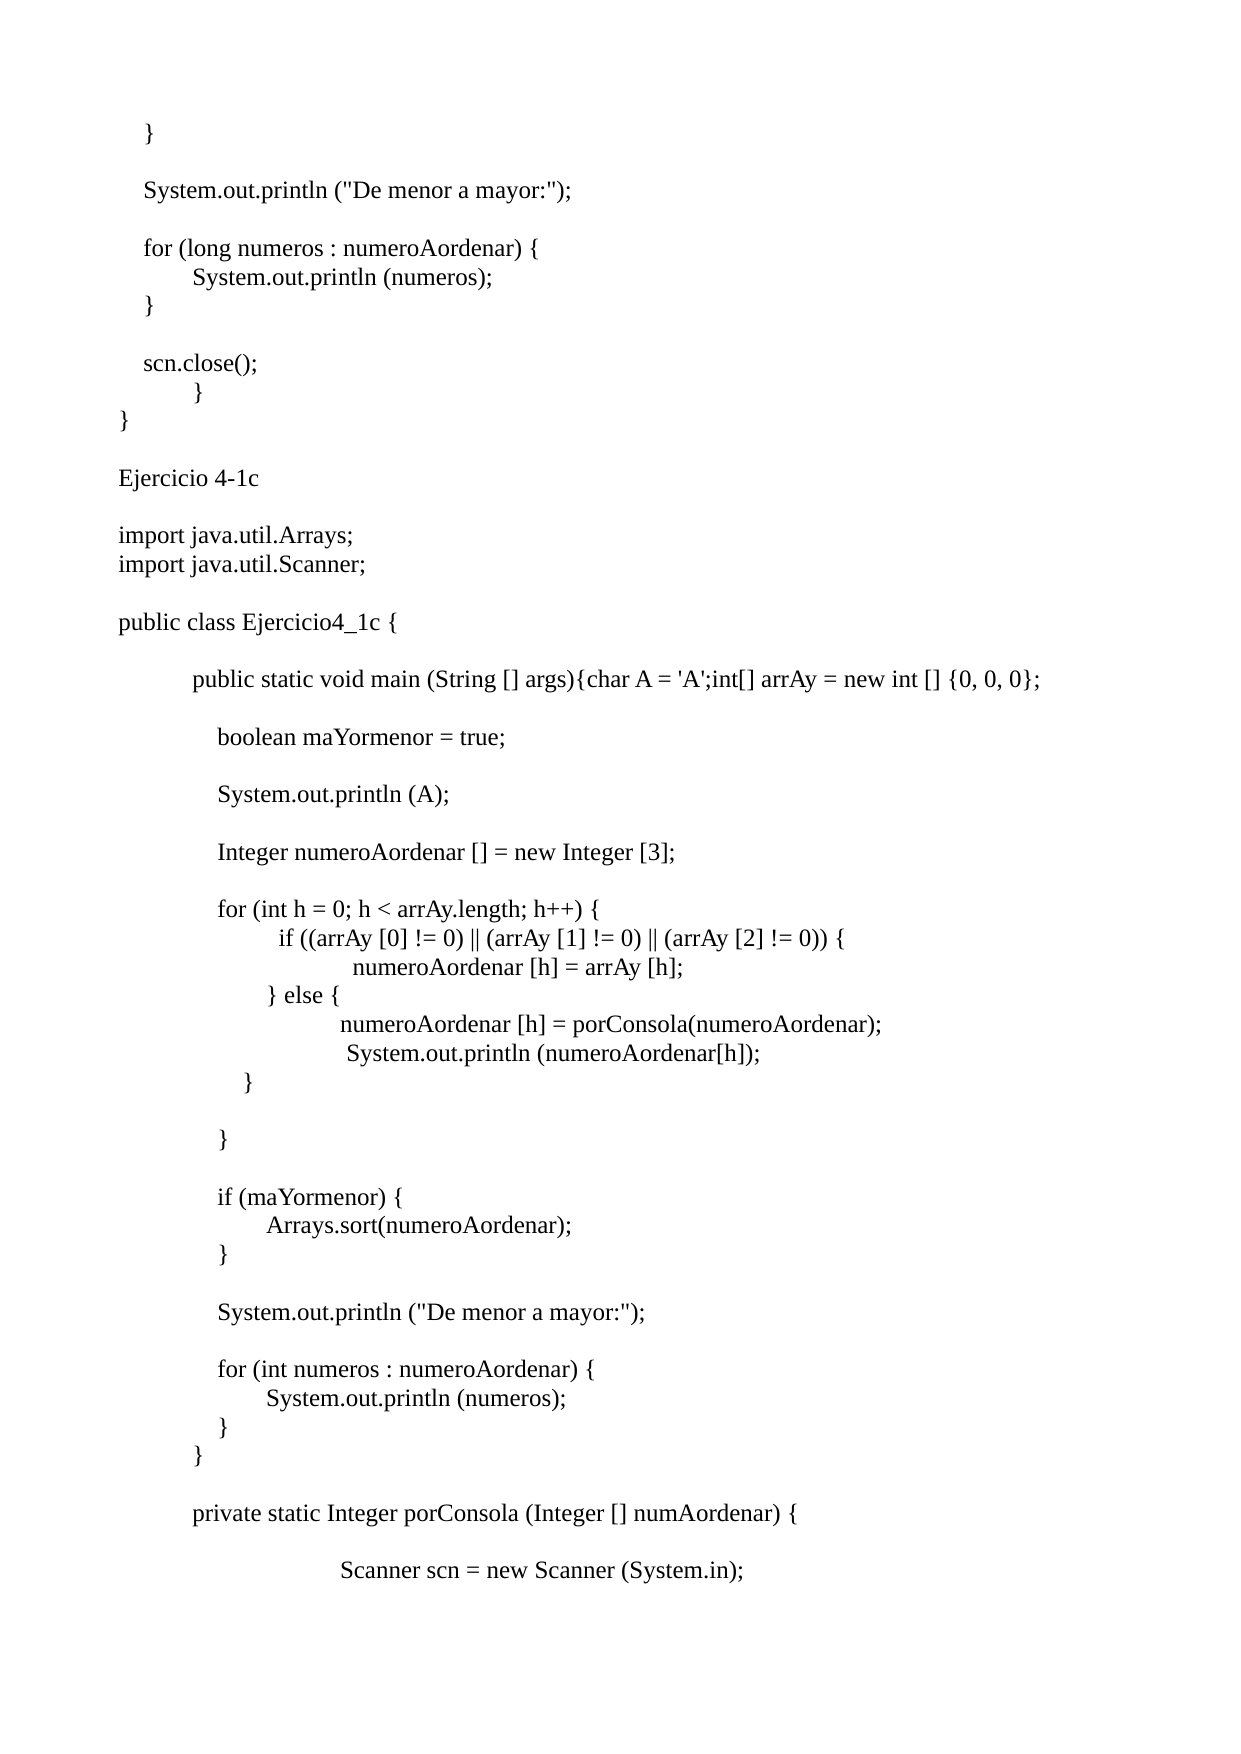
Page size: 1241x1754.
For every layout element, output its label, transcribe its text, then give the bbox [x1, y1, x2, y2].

text numeroAordenar [h] = arrAy [h]; [118, 952, 1122, 981]
text for (long numeros : numeroAordenar) { [118, 233, 1122, 262]
text public class Ejercicio4_1c { [118, 607, 1122, 636]
text import java.util.Arrays; [118, 521, 1122, 549]
text System.out.println ("De menor a mayor:"); [118, 1297, 1122, 1326]
text private static Integer porConsola (Integer [] numAordenar) { [118, 1498, 1122, 1527]
text Ejercicio 4-1c [118, 463, 1122, 492]
text } [118, 1412, 1122, 1441]
text System.out.println (numeros); [118, 262, 1122, 291]
text } [118, 291, 1122, 319]
text scn.close(); [118, 348, 1122, 377]
text Integer numeroAordenar [] = new Integer [3]; [118, 837, 1122, 866]
text System.out.println ("De menor a mayor:"); [118, 176, 1122, 204]
text } else { [118, 981, 1122, 1009]
text System.out.println (numeroAordenar[h]); [118, 1038, 1122, 1067]
text for (int h = 0; h < arrAy.length; h++) { [118, 894, 1122, 923]
text System.out.println (A); [118, 779, 1122, 808]
text } [118, 1441, 1122, 1469]
text Arrays.sort(numeroAordenar); [118, 1211, 1122, 1239]
text numeroAordenar [h] = porConsola(numeroAordenar); [118, 1009, 1122, 1038]
text System.out.println (numeros); [118, 1383, 1122, 1412]
text boolean maYormenor = true; [118, 722, 1122, 751]
text public static void main (String [] args){char A = 'A';int[] arrAy = new int [] {0, 0, 0}; [118, 664, 1122, 693]
text import java.util.Scanner; [118, 549, 1122, 578]
text } [118, 1067, 1122, 1096]
text } [118, 377, 1122, 406]
text } [118, 1239, 1122, 1268]
text for (int numeros : numeroAordenar) { [118, 1354, 1122, 1383]
text } [118, 406, 1122, 434]
text } [118, 118, 1122, 147]
text if (maYormenor) { [118, 1182, 1122, 1211]
text if ((arrAy [0] != 0) || (arrAy [1] != 0) || (arrAy [2] != 0)) { [118, 923, 1122, 952]
text Scanner scn = new Scanner (System.in); [118, 1556, 1122, 1584]
text } [118, 1124, 1122, 1153]
